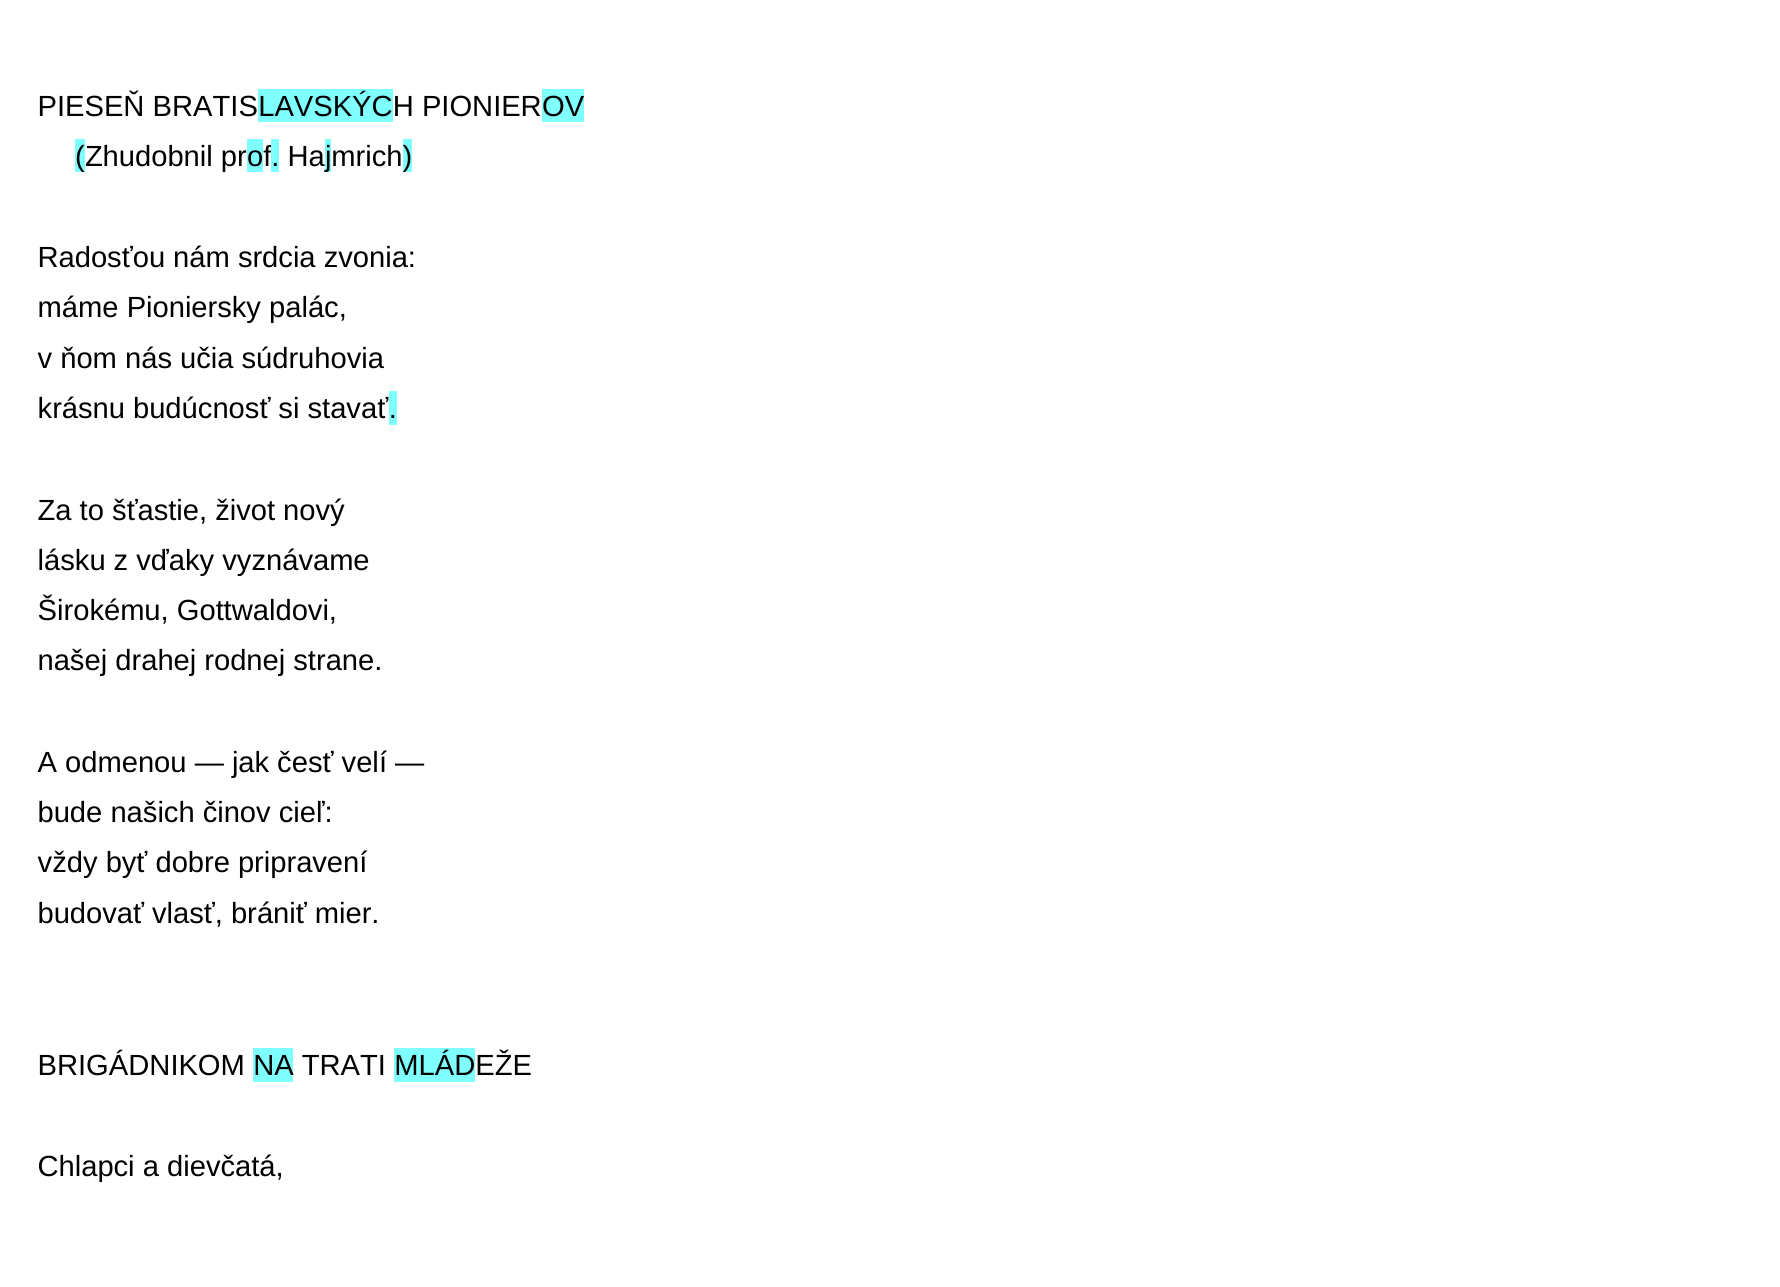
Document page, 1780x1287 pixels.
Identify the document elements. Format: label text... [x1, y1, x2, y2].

text lásku z vďaky vyznávame [37, 543, 1130, 576]
text v ňom nás učia súdruhovia [37, 341, 1130, 374]
text krásnu budúcnosť si stavať. [37, 391, 1130, 425]
text Chlapci a dievčatá, [37, 1149, 1130, 1183]
text Za to šťastie, život nový [37, 492, 1130, 526]
text PIESEŇ BRATISLAVSKÝCH PIONIEROV [37, 88, 1130, 122]
text budovať vlasť, brániť mier. [37, 896, 1130, 929]
text vždy byť dobre pripravení [37, 845, 1130, 879]
text našej drahej rodnej strane. [37, 643, 1130, 677]
text bude našich činov cieľ: [37, 795, 1130, 829]
text Širokému, Gottwaldovi, [37, 593, 1130, 627]
text Radosťou nám srdcia zvonia: [37, 240, 1130, 274]
text máme Pioniersky palác, [37, 291, 1130, 324]
text BRIGÁDNIKOM NA TRATI MLÁDEŽE [37, 1048, 1130, 1082]
text (Zhudobnil prof. Hajmrich) [37, 139, 1130, 172]
text A odmenou — jak česť velí — [37, 745, 1130, 778]
